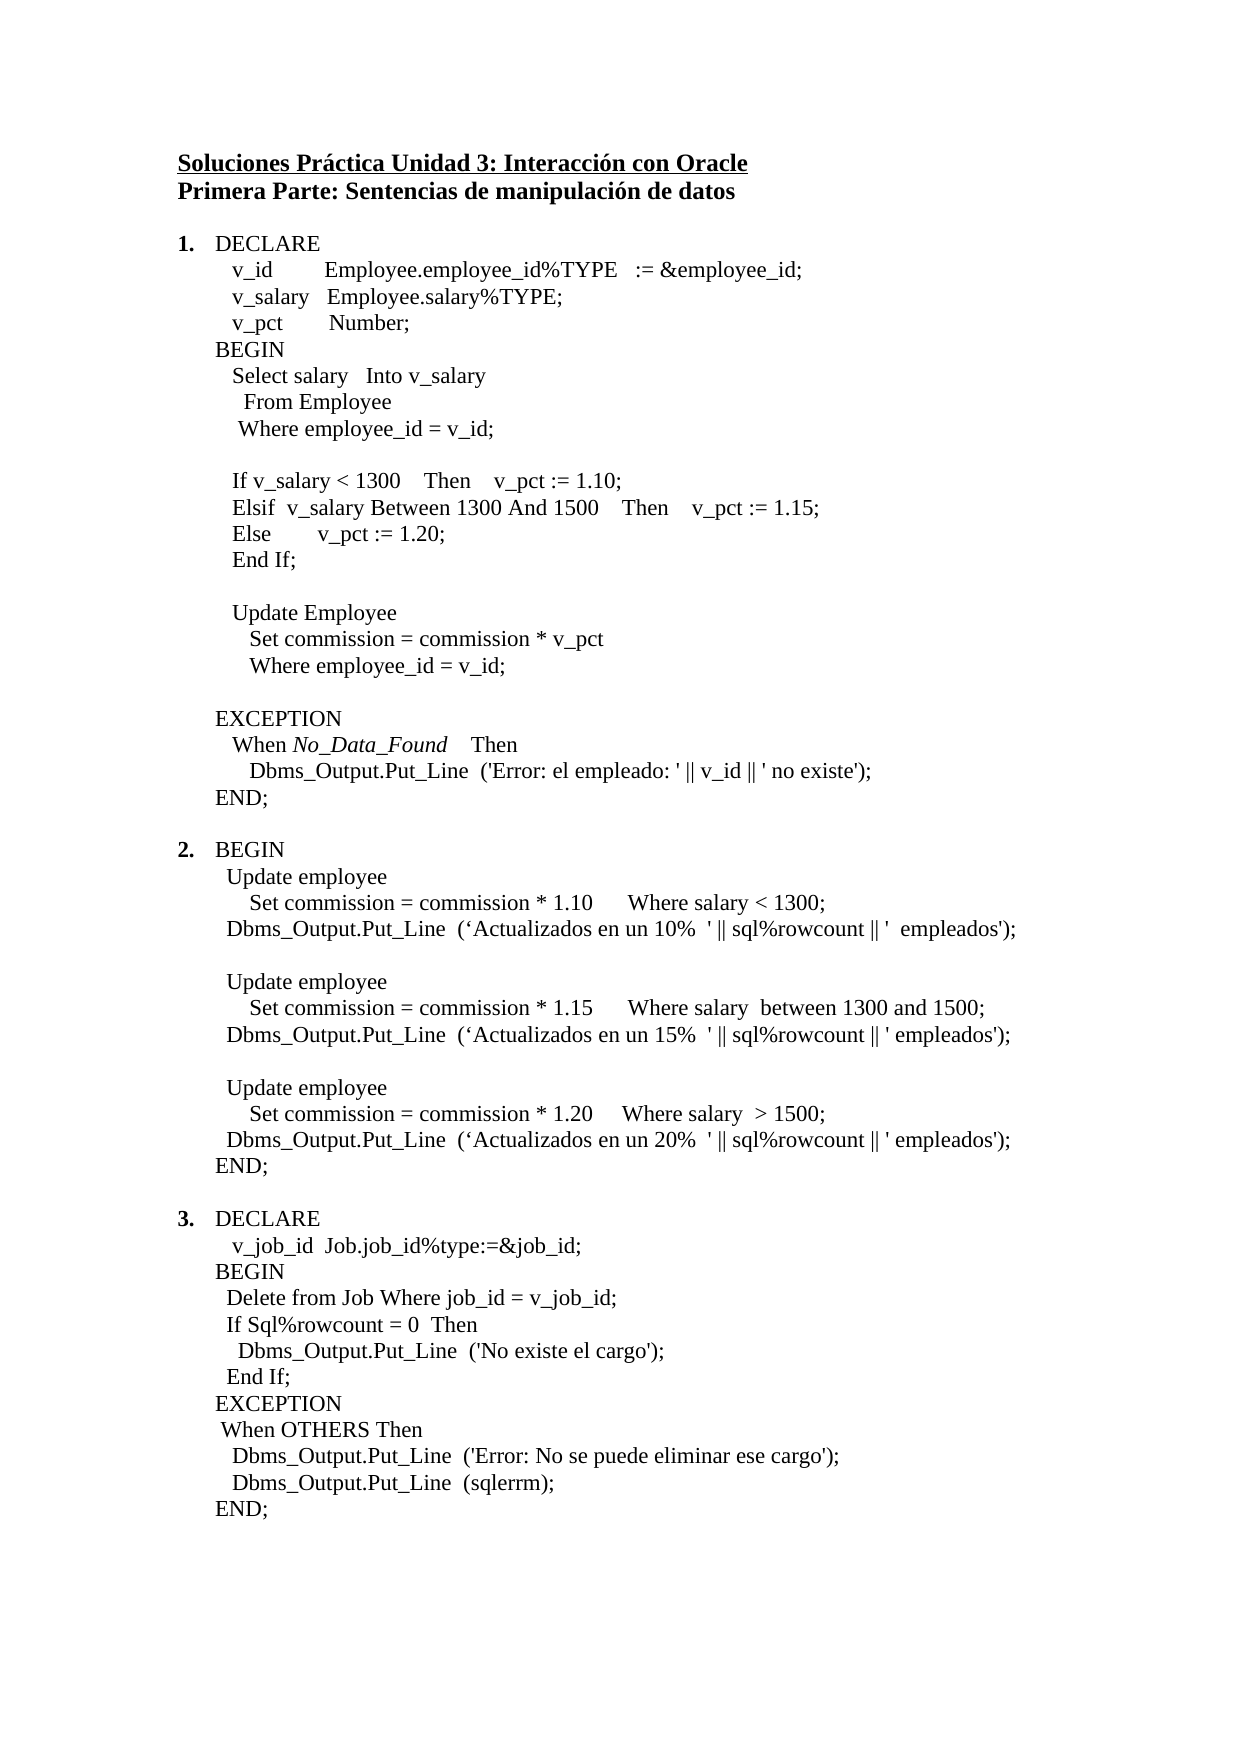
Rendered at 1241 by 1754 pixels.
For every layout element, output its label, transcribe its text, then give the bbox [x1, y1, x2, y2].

text Select salary Into v_salary [177, 362, 1063, 388]
list DECLARE [177, 230, 1063, 257]
text End If; [177, 1363, 1063, 1390]
text Dbms_Output.Put_Line ('Error: el empleado: ' || v_id || ' no existe'); [177, 757, 1063, 784]
text Dbms_Output.Put_Line (‘Actualizados en un 10% ' || sql%rowcount || ' empleados'); [177, 915, 1063, 942]
text Dbms_Output.Put_Line (‘Actualizados en un 15% ' || sql%rowcount || ' empleados'); [177, 1021, 1063, 1047]
text v_salary Employee.salary%TYPE; [177, 283, 1063, 309]
text v_id Employee.employee_id%TYPE := &employee_id; [177, 257, 1063, 283]
text BEGIN [177, 336, 1063, 362]
text END; [177, 1495, 1063, 1522]
text v_job_id Job.job_id%type:=&job_id; [177, 1232, 1063, 1258]
text When OTHERS Then [177, 1416, 1063, 1442]
text Delete from Job Where job_id = v_job_id; [177, 1284, 1063, 1311]
text Dbms_Output.Put_Line ('No existe el cargo'); [177, 1337, 1063, 1363]
text Update employee [177, 1073, 1063, 1100]
subtitle Primera Parte: Sentencias de manipulación de datos [177, 176, 1063, 205]
text END; [177, 784, 1063, 810]
text When No_Data_Found Then [177, 731, 1063, 757]
text Update Employee [177, 599, 1063, 626]
text Else v_pct := 1.20; [177, 520, 1063, 546]
text BEGIN [177, 1258, 1063, 1284]
text EXCEPTION [177, 1390, 1063, 1416]
text Elsif v_salary Between 1300 And 1500 Then v_pct := 1.15; [177, 494, 1063, 520]
text Dbms_Output.Put_Line ('Error: No se puede eliminar ese cargo'); [177, 1442, 1063, 1469]
text Where employee_id = v_id; [177, 415, 1063, 441]
text Dbms_Output.Put_Line (‘Actualizados en un 20% ' || sql%rowcount || ' empleados'); [177, 1126, 1063, 1153]
text Set commission = commission * 1.20 Where salary > 1500; [177, 1100, 1063, 1126]
subtitle Soluciones Práctica Unidad 3: Interacción con Oracle [177, 148, 1063, 176]
list BEGIN [177, 836, 1063, 863]
text v_pct Number; [177, 309, 1063, 336]
text EXCEPTION [177, 704, 1063, 731]
text Set commission = commission * v_pct [177, 626, 1063, 652]
text Where employee_id = v_id; [177, 652, 1063, 678]
text Set commission = commission * 1.10 Where salary < 1300; [177, 889, 1063, 915]
text From Employee [177, 388, 1063, 415]
text If Sql%rowcount = 0 Then [177, 1311, 1063, 1337]
text Set commission = commission * 1.15 Where salary between 1300 and 1500; [177, 994, 1063, 1021]
text Dbms_Output.Put_Line (sqlerrm); [177, 1469, 1063, 1495]
text Update employee [177, 863, 1063, 889]
list DECLARE [177, 1205, 1063, 1232]
text End If; [177, 546, 1063, 573]
text END; [177, 1153, 1063, 1179]
text If v_salary < 1300 Then v_pct := 1.10; [177, 467, 1063, 494]
text Update employee [177, 968, 1063, 994]
